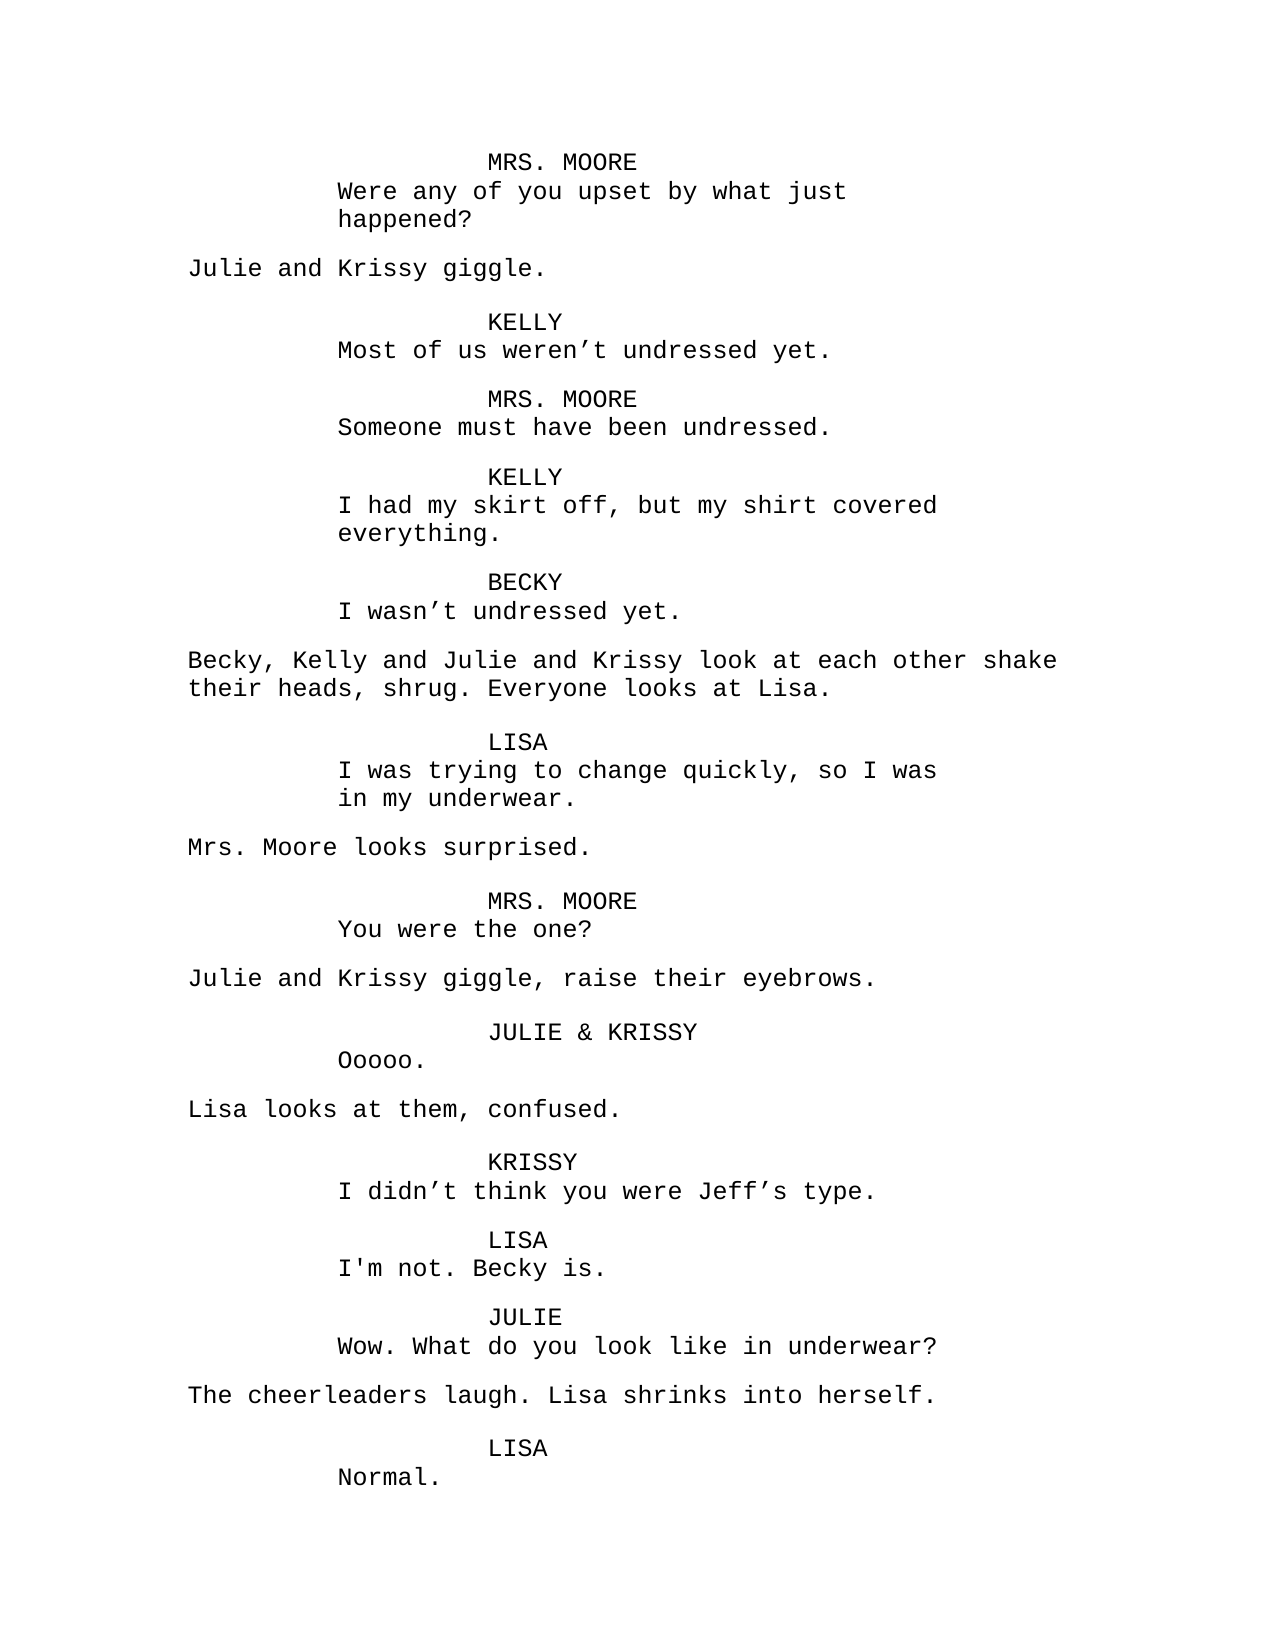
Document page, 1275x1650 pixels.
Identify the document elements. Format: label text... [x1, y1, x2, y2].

text I wasn’t undressed yet. [337, 598, 937, 627]
text KRISSY [187, 1150, 1087, 1178]
text LISA [187, 729, 1087, 757]
text KELLY [187, 464, 1087, 492]
text I didn’t think you were Jeff’s type. [337, 1178, 937, 1207]
text KELLY [187, 309, 1087, 337]
text Julie and Krissy giggle, raise their eyebrows. [187, 966, 1087, 994]
text Mrs. Moore looks surprised. [187, 835, 1087, 863]
text Wow. What do you look like in underwear? [337, 1333, 937, 1362]
text BECKY [187, 570, 1087, 598]
text LISA [187, 1227, 1087, 1256]
text Someone must have been undressed. [337, 415, 937, 443]
text Ooooo. [337, 1047, 937, 1076]
text MRS. MOORE [187, 387, 1087, 415]
text Becky, Kelly and Julie and Krissy look at each other shake their heads, shrug. Everyone looks at Lisa. [187, 647, 1087, 704]
text Normal. [337, 1464, 937, 1492]
text Lisa looks at them, confused. [187, 1097, 1087, 1125]
text JULIE & KRISSY [187, 1019, 1087, 1047]
text I'm not. Becky is. [337, 1256, 937, 1284]
text MRS. MOORE [187, 888, 1087, 917]
text Most of us weren’t undressed yet. [337, 337, 937, 366]
text Julie and Krissy giggle. [187, 256, 1087, 284]
text I was trying to change quickly, so I was in my underwear. [337, 757, 937, 814]
text You were the one? [337, 917, 937, 945]
text Were any of you upset by what just happened? [337, 178, 937, 235]
text MRS. MOORE [187, 150, 1087, 178]
text LISA [187, 1436, 1087, 1464]
text The cheerleaders laugh. Lisa shrinks into herself. [187, 1382, 1087, 1411]
text JULIE [187, 1305, 1087, 1333]
text I had my skirt off, but my shirt covered everything. [337, 492, 937, 549]
